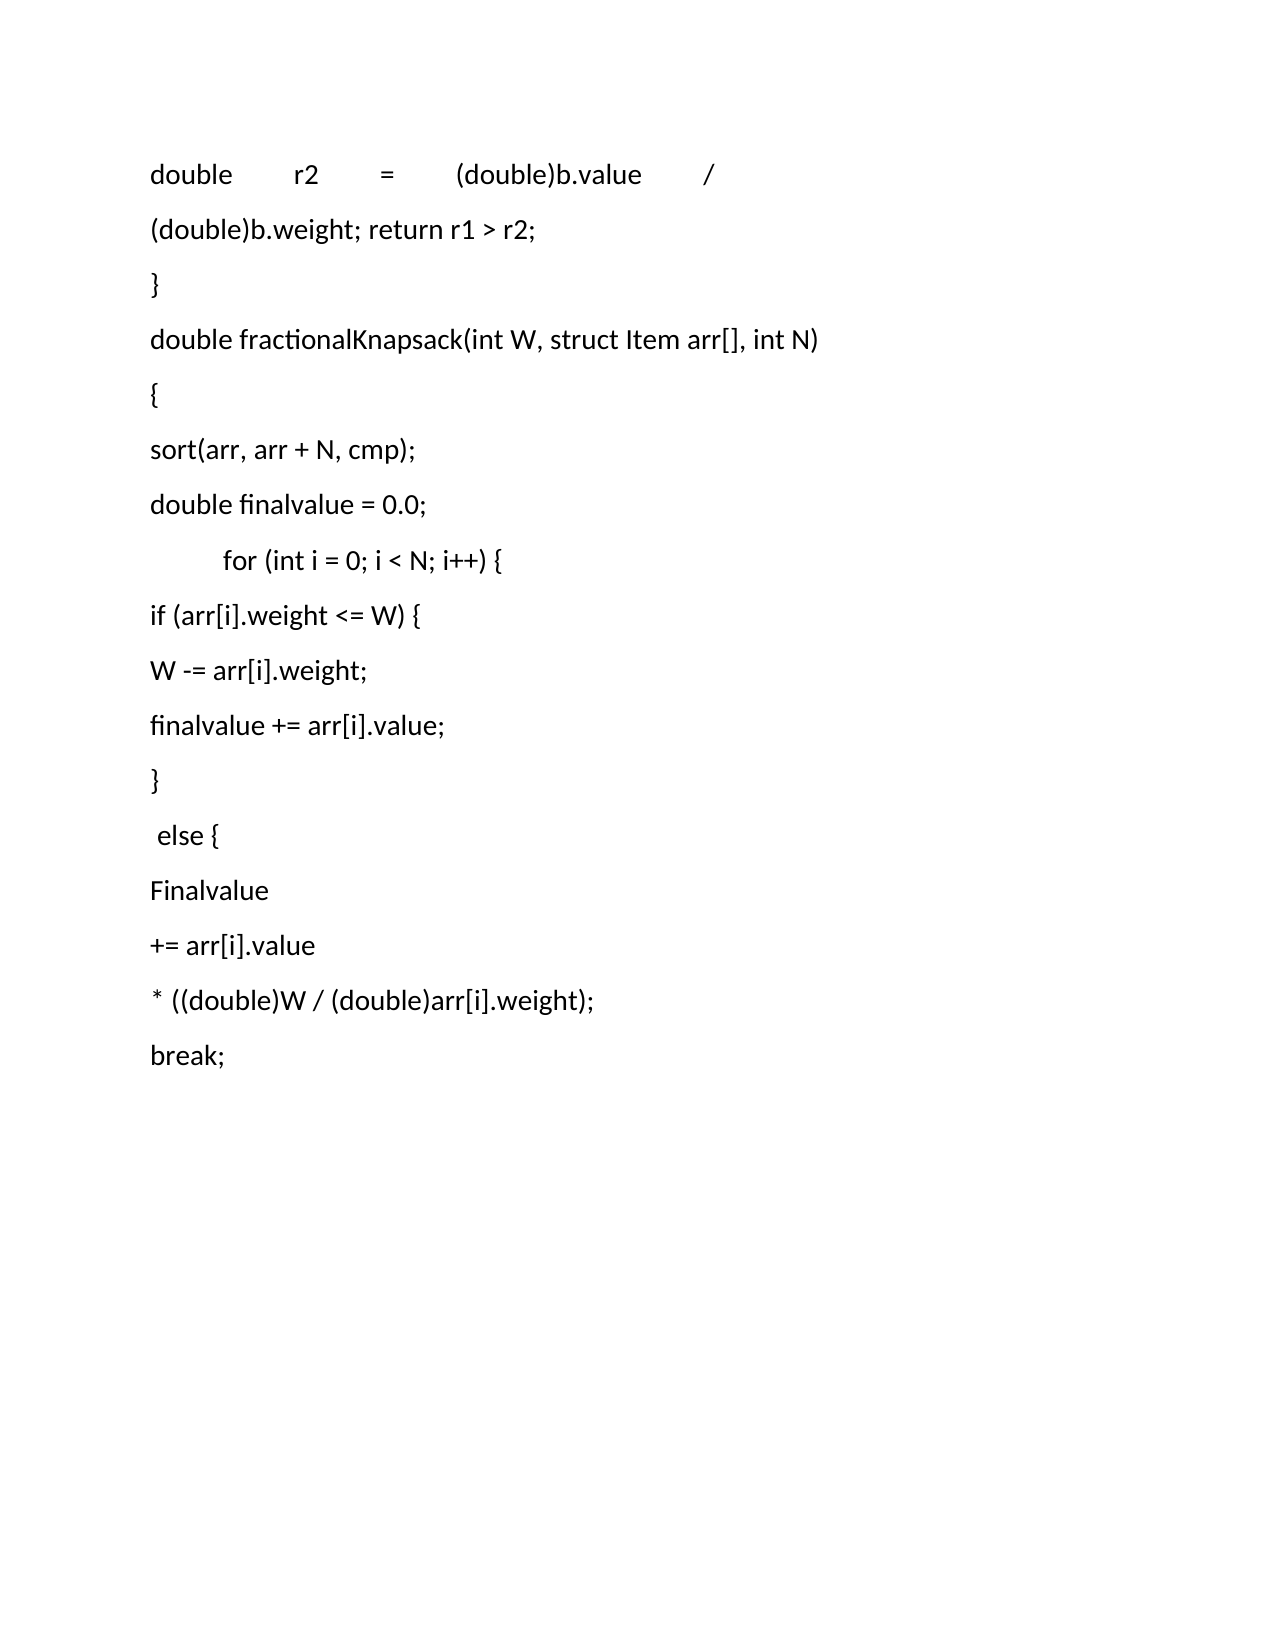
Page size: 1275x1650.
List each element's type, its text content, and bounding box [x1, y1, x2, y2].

text } [150, 266, 1127, 301]
text } [150, 762, 1127, 798]
text += arr[i].value [150, 927, 1127, 962]
text W -= arr[i].weight; finalvalue += arr[i].value; [150, 652, 446, 743]
text else { Finalvalue [150, 817, 271, 907]
text double r2 = (double)b.value / (double)b.weight; return r1 > r2; [150, 156, 714, 246]
text sort(arr, arr + N, cmp); double finalvalue = 0.0; [150, 431, 427, 522]
text double fractionalKnapsack(int W, struct Item arr[], int N) [150, 321, 1127, 357]
text { [150, 376, 1127, 411]
text * ((double)W / (double)arr[i].weight); break; [150, 982, 597, 1073]
text for (int i = 0; i < N; i++) { if (arr[i].weight <= W) { [150, 542, 503, 632]
